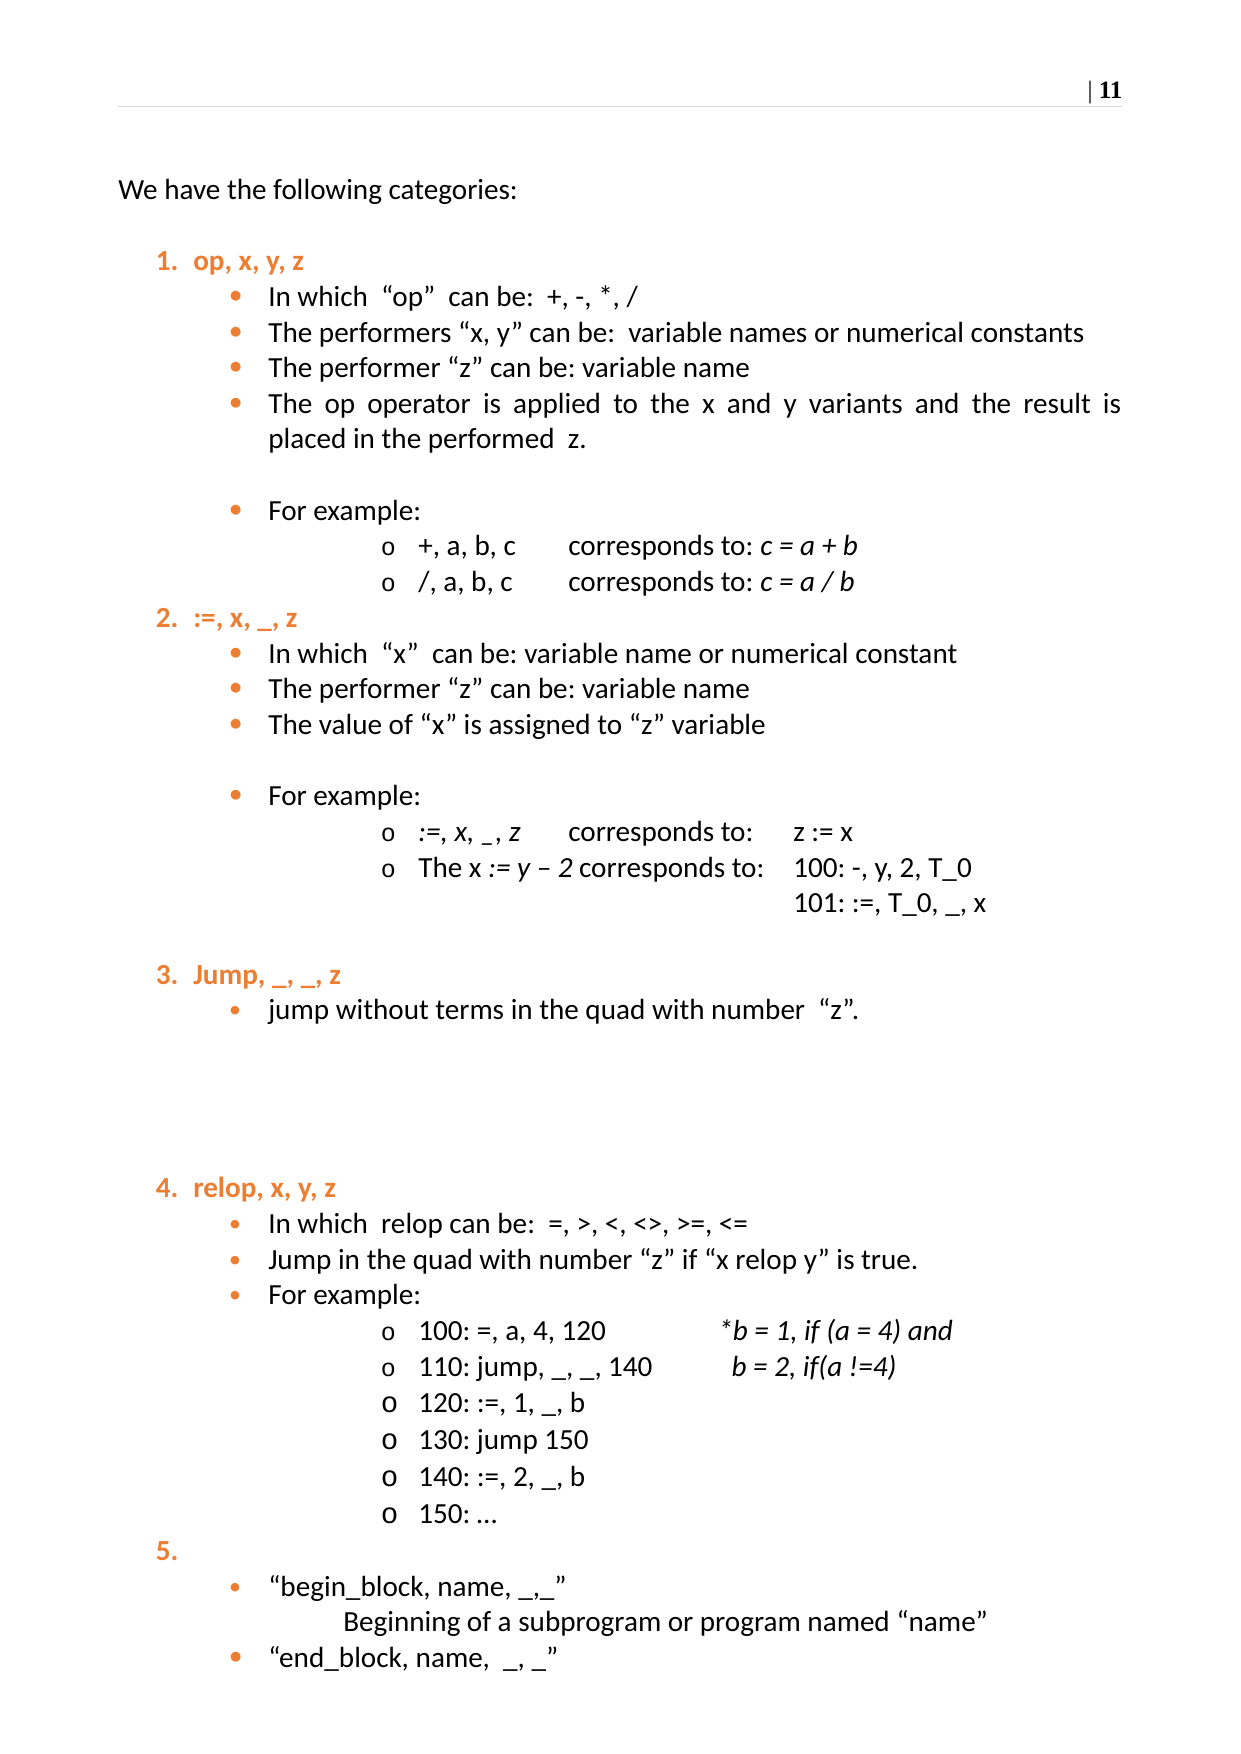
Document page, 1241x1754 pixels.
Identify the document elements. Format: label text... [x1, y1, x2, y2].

list 140: :=, 2, _, b [381, 1458, 1122, 1495]
text 101: :=, T_0, _, x [343, 884, 1122, 920]
list For example: [231, 492, 1122, 527]
text Beginning of a subprogram or program named “name” [343, 1603, 1122, 1639]
list 120: :=, 1, _, b [381, 1384, 1122, 1421]
list 150: … [381, 1495, 1122, 1532]
list For example: [231, 777, 1122, 813]
list In which “x” can be: variable name or numerical constant [231, 635, 1122, 670]
list The value of “x” is assigned to “z” variable [231, 706, 1122, 742]
list :=, x, _, z corresponds to: z := x [381, 813, 1122, 849]
list “begin_block, name, _,_” [231, 1568, 1122, 1603]
list In which “op” can be: +, -, *, / [231, 278, 1122, 314]
list jump without terms in the quad with number “z”. [231, 991, 1122, 1027]
list +, a, b, c corresponds to: c = a + b [381, 527, 1122, 563]
list 130: jump 150 [381, 1421, 1122, 1458]
list The x := y – 2 corresponds to: 100: -, y, 2, T_0 [381, 849, 1122, 884]
list :=, x, _, z [156, 599, 1122, 635]
list “end_block, name, _, _” [231, 1639, 1122, 1674]
text We have the following categories: [118, 171, 1122, 207]
list The op operator is applied to the x and y variants and the result is placed in the performed z. [231, 385, 1122, 456]
list The performers “x, y” can be: variable names or numerical constants [231, 314, 1122, 349]
list For example: [231, 1276, 1122, 1312]
list 110: jump, _, _, 140 b = 2, if(a !=4) [381, 1348, 1122, 1384]
list 100: =, a, 4, 120 *b = 1, if (a = 4) and [381, 1312, 1122, 1348]
list In which relop can be: =, >, <, <>, >=, <= [231, 1205, 1122, 1241]
list /, a, b, c corresponds to: c = a / b [381, 563, 1122, 599]
list The performer “z” can be: variable name [231, 670, 1122, 706]
list op, x, y, z [156, 242, 1122, 278]
list Jump in the quad with number “z” if “x relop y” is true. [231, 1241, 1122, 1276]
list The performer “z” can be: variable name [231, 349, 1122, 385]
list Jump, _, _, z [156, 956, 1122, 991]
list relop, x, y, z [156, 1169, 1122, 1205]
